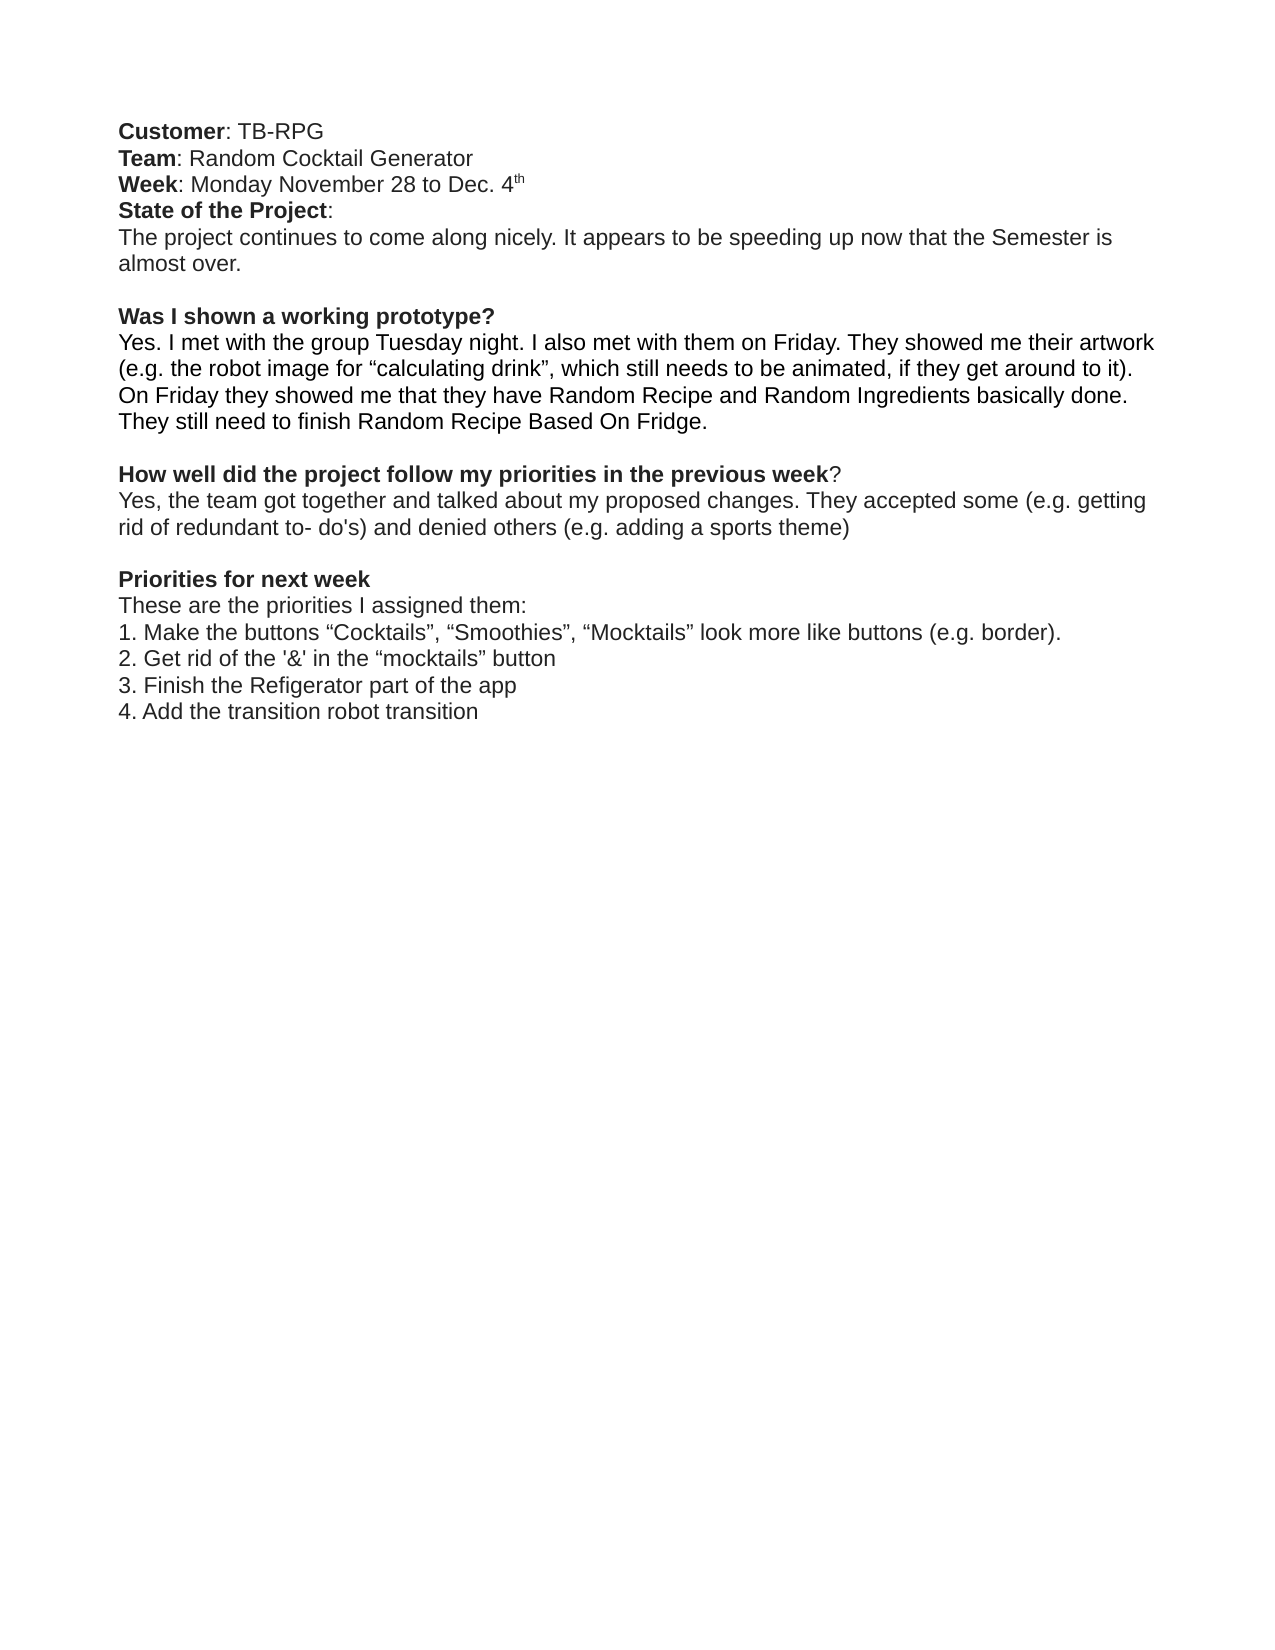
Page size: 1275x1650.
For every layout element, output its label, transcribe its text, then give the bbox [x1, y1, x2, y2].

text Team: Random Cocktail Generator [118, 144, 1157, 171]
text The project continues to come along nicely. It appears to be speeding up now that the Semester is almost over. [118, 223, 1157, 276]
text 4. Add the transition robot transition [118, 698, 1157, 724]
text 2. Get rid of the '&' in the “mocktails” button [118, 645, 1157, 672]
text 3. Finish the Refigerator part of the app [118, 672, 1157, 698]
text State of the Project: [118, 197, 1157, 223]
text Priorities for next week [118, 566, 1157, 592]
text Week: Monday November 28 to Dec. 4th [118, 171, 1157, 197]
text These are the priorities I assigned them: [118, 592, 1157, 619]
text Was I shown a working prototype? [118, 303, 1157, 329]
text How well did the project follow my priorities in the previous week? [118, 461, 1157, 487]
text Yes. I met with the group Tuesday night. I also met with them on Friday. They showed me their artwork (e.g. the robot image for “calculating drink”, which still needs to be animated, if they get around to it). On Friday they showed me that they have Random Recipe and Random Ingredients basically done. They still need to finish Random Recipe Based On Fridge. [118, 329, 1157, 434]
text Customer: TB-RPG [118, 118, 1157, 144]
text 1. Make the buttons “Cocktails”, “Smoothies”, “Mocktails” look more like buttons (e.g. border). [118, 619, 1157, 645]
text Yes, the team got together and talked about my proposed changes. They accepted some (e.g. getting rid of redundant to- do's) and denied others (e.g. adding a sports theme) [118, 487, 1157, 540]
